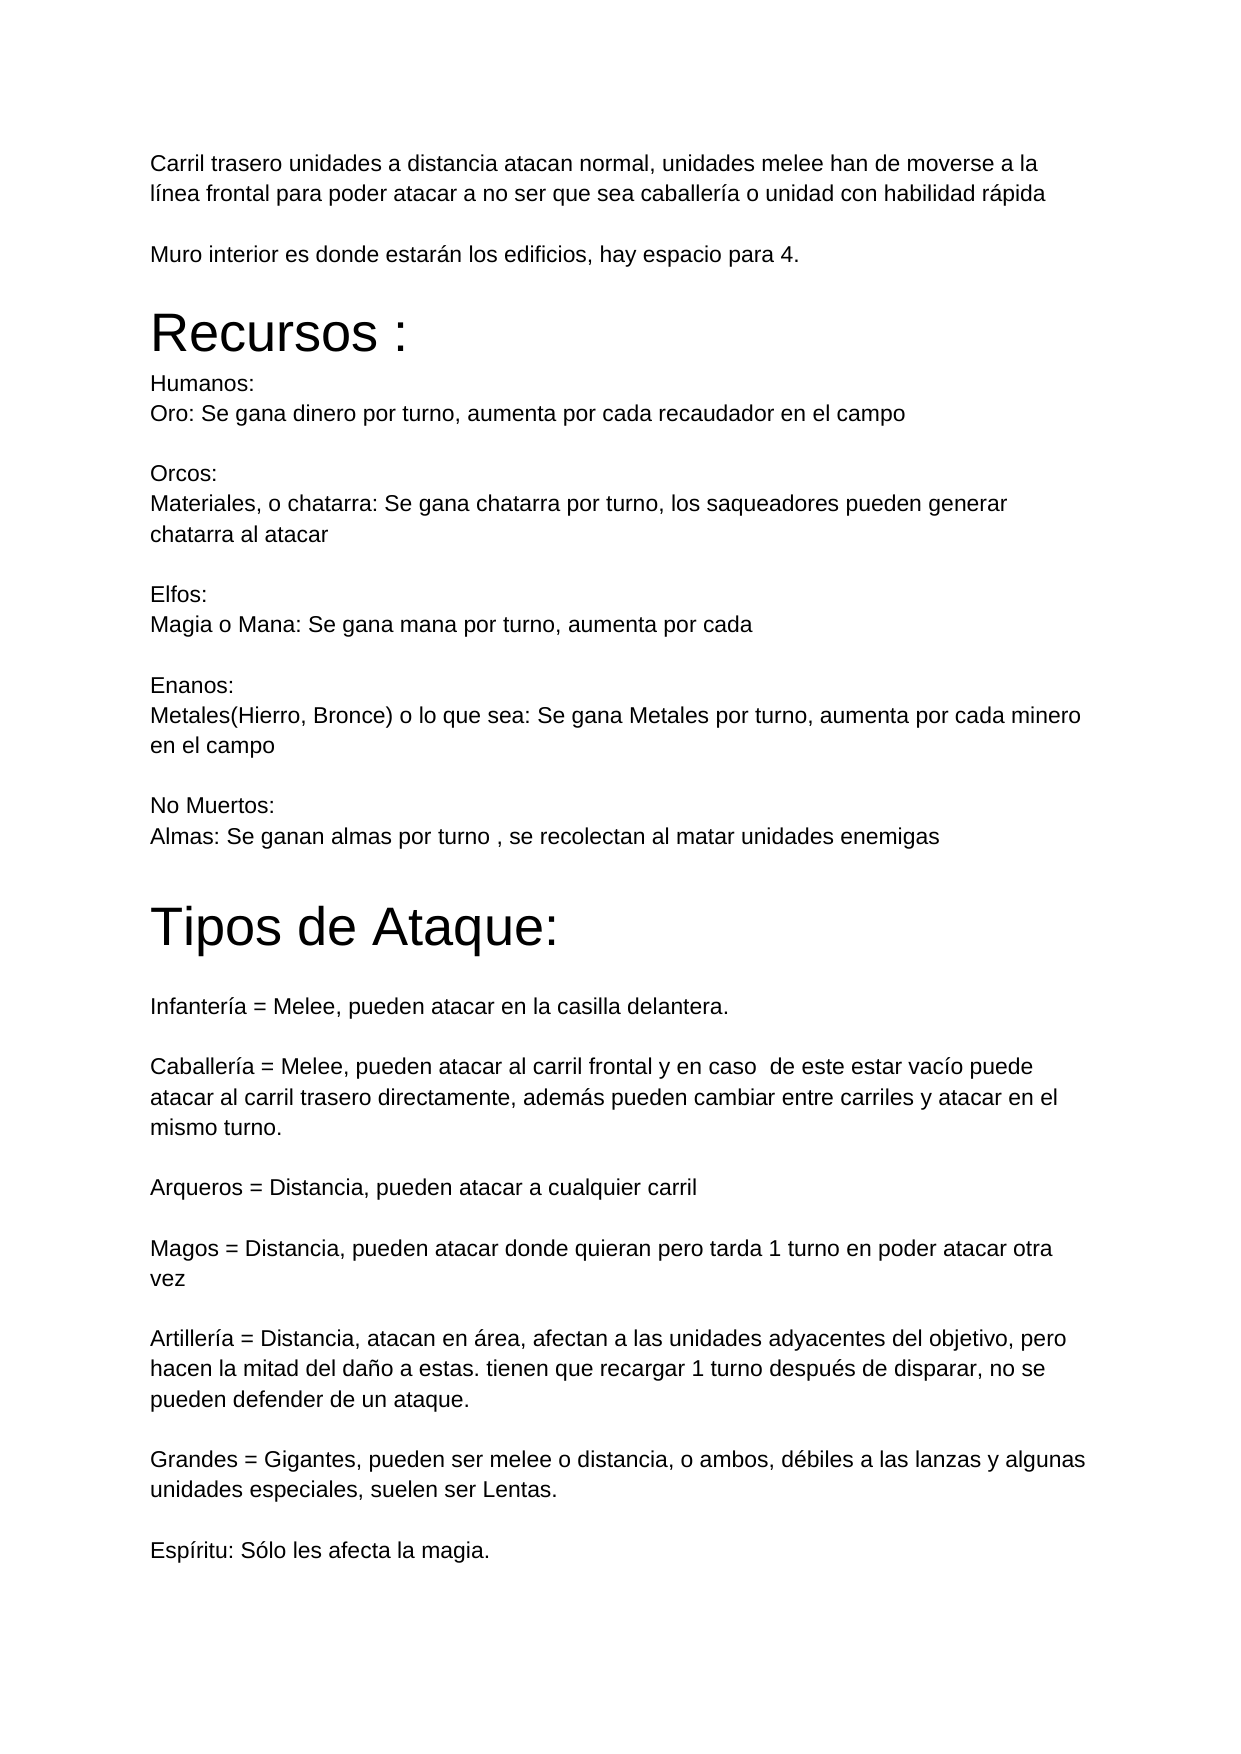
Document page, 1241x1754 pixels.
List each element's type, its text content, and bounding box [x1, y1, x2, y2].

title Recursos : [150, 301, 1090, 363]
text Oro: Se gana dinero por turno, aumenta por cada recaudador en el campo [150, 400, 1090, 426]
text Humanos: [150, 369, 1090, 396]
text Materiales, o chatarra: Se gana chatarra por turno, los saqueadores pueden generar chatarra al atacar [150, 490, 1090, 547]
text Magia o Mana: Se gana mana por turno, aumenta por cada [150, 611, 1090, 638]
text Enanos: [150, 672, 1090, 698]
text Espíritu: Sólo les afecta la magia. [150, 1537, 1090, 1563]
text Muro interior es donde estarán los edificios, hay espacio para 4. [150, 241, 1090, 267]
text Elfos: [150, 581, 1090, 607]
text Almas: Se ganan almas por turno , se recolectan al matar unidades enemigas [150, 823, 1090, 849]
text Infantería = Melee, pueden atacar en la casilla delantera. [150, 993, 1090, 1019]
text Arqueros = Distancia, pueden atacar a cualquier carril [150, 1174, 1090, 1201]
text Orcos: [150, 460, 1090, 487]
text Carril trasero unidades a distancia atacan normal, unidades melee han de moverse a la línea frontal para poder atacar a no ser que sea caballería o unidad con habilidad rápida [150, 150, 1090, 207]
title Tipos de Ataque: [150, 894, 1090, 956]
text No Muertos: [150, 792, 1090, 819]
text Grandes = Gigantes, pueden ser melee o distancia, o ambos, débiles a las lanzas y algunas unidades especiales, suelen ser Lentas. [150, 1446, 1090, 1503]
text Caballería = Melee, pueden atacar al carril frontal y en caso de este estar vacío puede atacar al carril trasero directamente, además pueden cambiar entre carriles y atacar en el mismo turno. [150, 1053, 1090, 1140]
text Magos = Distancia, pueden atacar donde quieran pero tarda 1 turno en poder atacar otra vez [150, 1234, 1090, 1291]
text Metales(Hierro, Bronce) o lo que sea: Se gana Metales por turno, aumenta por cada minero en el campo [150, 702, 1090, 758]
text Artillería = Distancia, atacan en área, afectan a las unidades adyacentes del objetivo, pero hacen la mitad del daño a estas. tienen que recargar 1 turno después de disparar, no se pueden defender de un ataque. [150, 1325, 1090, 1412]
